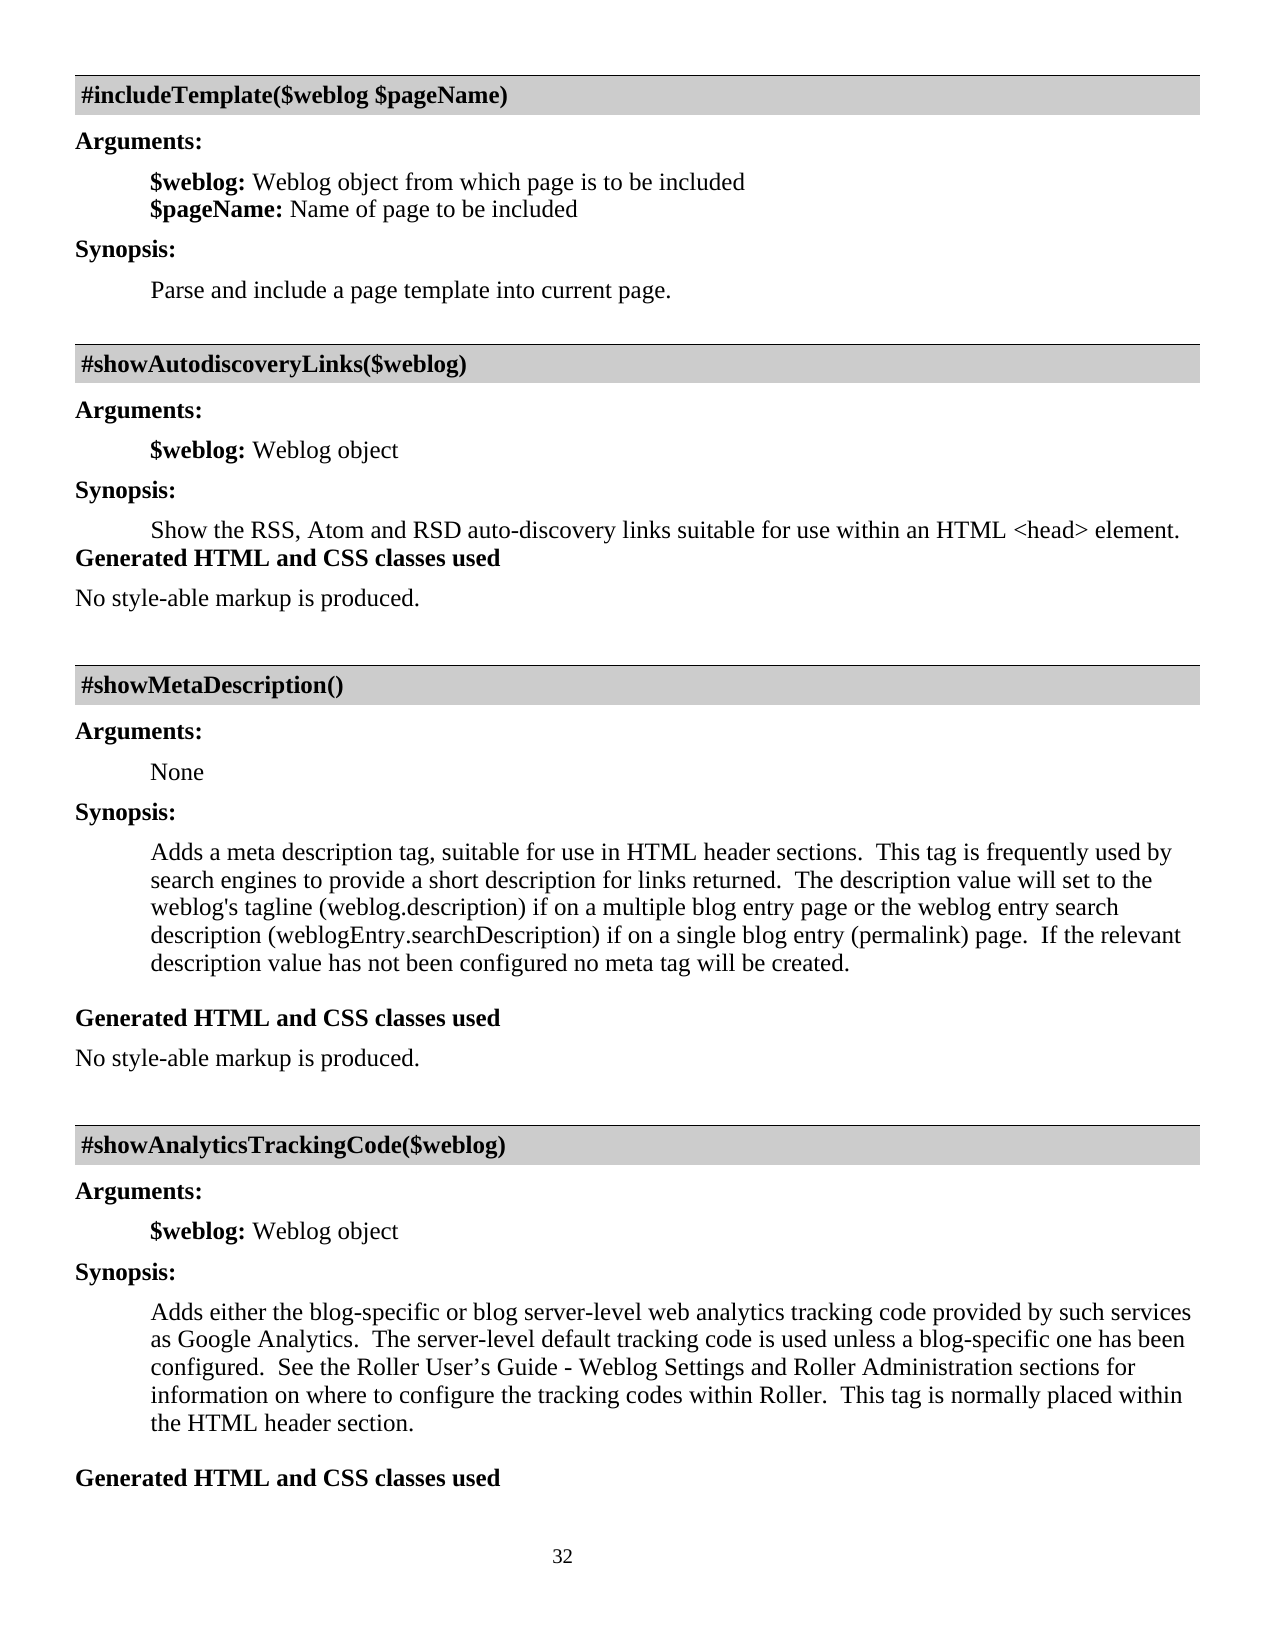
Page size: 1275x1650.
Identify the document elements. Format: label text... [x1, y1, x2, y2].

title #showAnalyticsTrackingCode($weblog) [75, 1126, 1200, 1165]
text search engines to provide a short description for links returned. The description value will set to the [150, 866, 1200, 893]
text Arguments: [75, 396, 1200, 424]
text Arguments: [75, 717, 1200, 745]
text No style-able markup is produced. [75, 1044, 1200, 1072]
text Adds either the blog-specific or blog server-level web analytics tracking code provided by such services as Google Analytics. The server-level default tracking code is used unless a blog-specific one has been configured. See the Roller User’s Guide - Weblog Settings and Roller Administration sections for information on where to configure the tracking codes within Roller. This tag is normally placed within the HTML header section. [150, 1298, 1200, 1436]
text weblog's tagline (weblog.description) if on a multiple blog entry page or the weblog entry search description (weblogEntry.searchDescription) if on a single blog entry (permalink) page. If the relevant description value has not been configured no meta tag will be created. [150, 893, 1200, 977]
text Parse and include a page template into current page. [150, 276, 1200, 303]
title #showMetaDescription() [75, 666, 1200, 705]
text Synopsis: [75, 236, 1200, 263]
title #showAutodiscoveryLinks($weblog) [75, 345, 1200, 383]
text Synopsis: [75, 798, 1200, 826]
text None [75, 758, 1200, 785]
text Synopsis: [75, 1258, 1200, 1285]
text Generated HTML and CSS classes used [75, 544, 1200, 572]
text $weblog: Weblog object [75, 1217, 1200, 1245]
text Arguments: [75, 127, 1200, 155]
text Arguments: [75, 1177, 1200, 1205]
title #includeTemplate($weblog $pageName) [75, 76, 1200, 115]
text Synopsis: [75, 476, 1200, 504]
text $weblog: Weblog object [75, 436, 1200, 464]
text Generated HTML and CSS classes used [75, 1464, 1200, 1492]
text Adds a meta description tag, suitable for use in HTML header sections. This tag is frequently used by [150, 838, 1200, 866]
text $weblog: Weblog object from which page is to be included $pageName: Name of page to be included [75, 168, 1200, 223]
text Show the RSS, Atom and RSD auto-discovery links suitable for use within an HTML <head> element. [150, 517, 1200, 544]
text Generated HTML and CSS classes used [75, 1004, 1200, 1032]
text No style-able markup is produced. [75, 584, 1200, 612]
